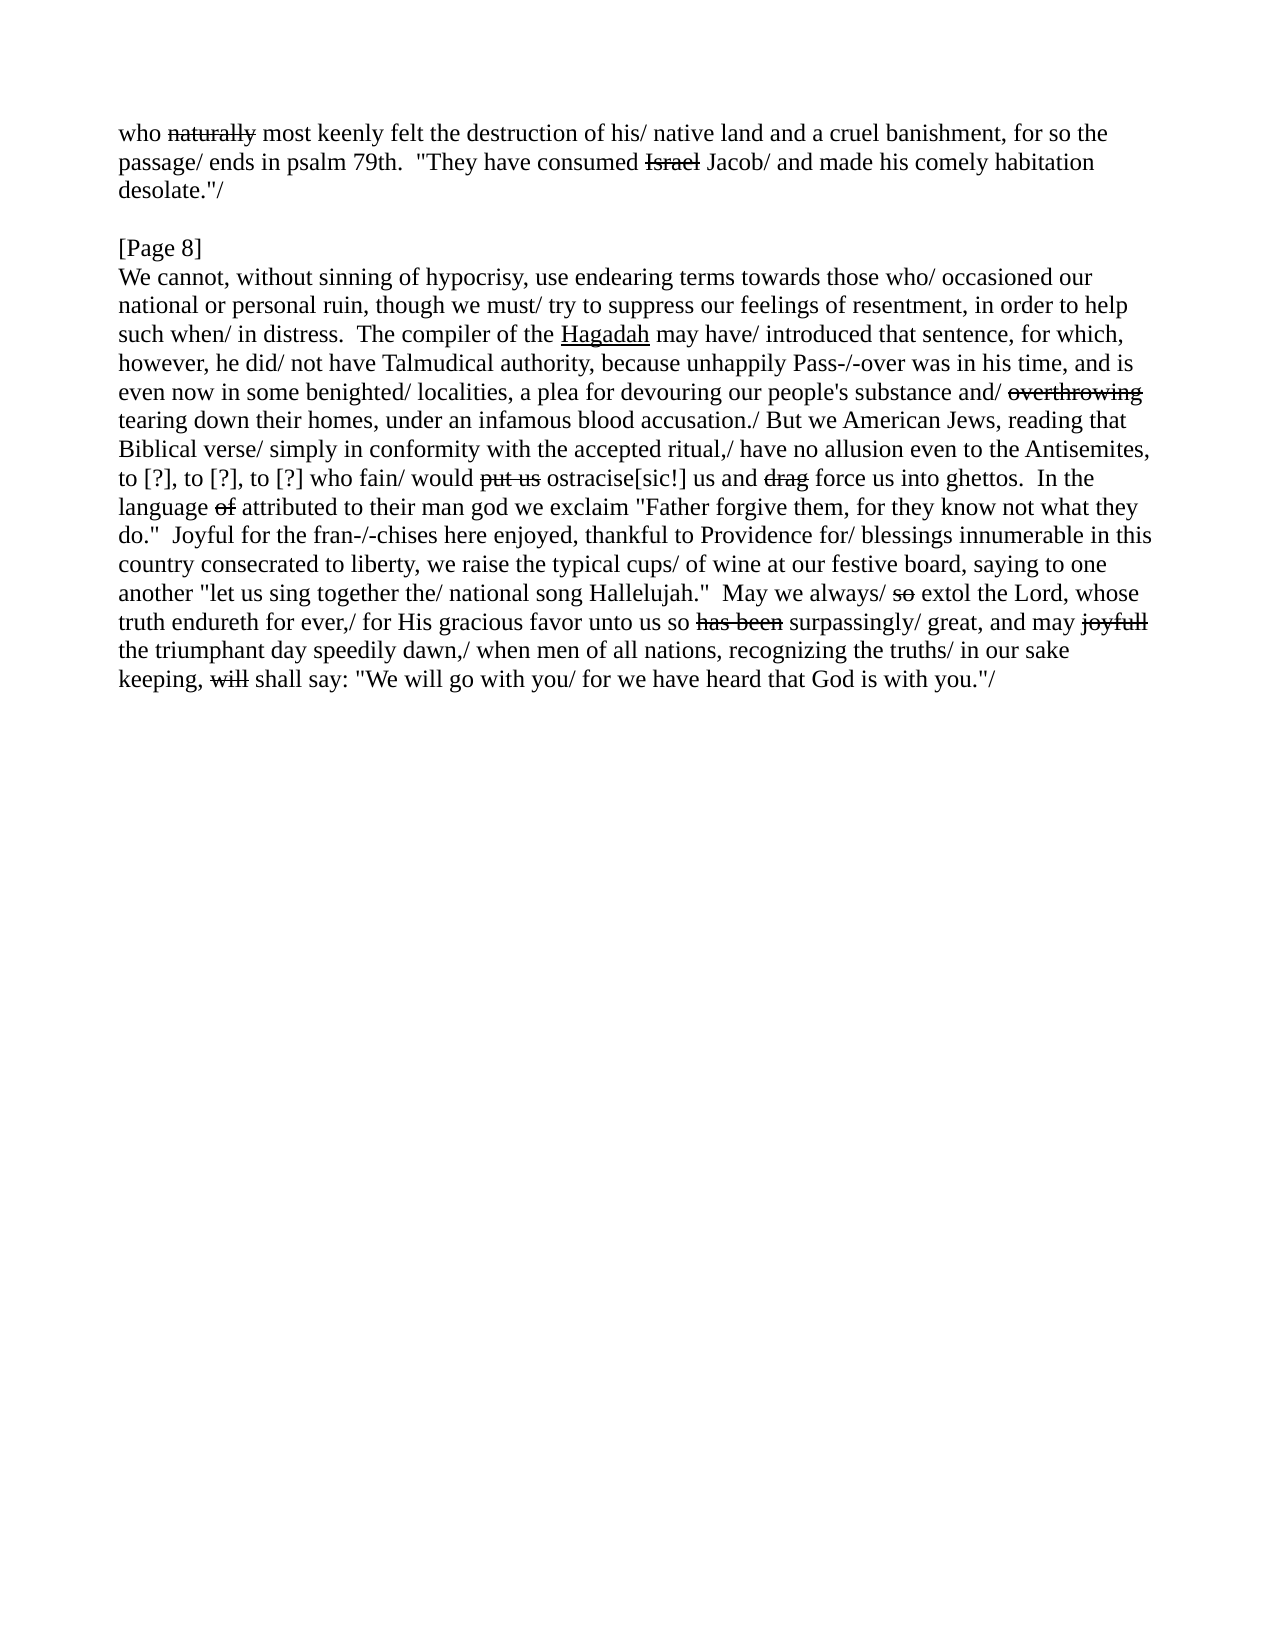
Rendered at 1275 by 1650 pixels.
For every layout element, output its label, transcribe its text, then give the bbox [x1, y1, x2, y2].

text We cannot, without sinning of hypocrisy, use endearing terms towards those who/ occasioned our national or personal ruin, though we must/ try to suppress our feelings of resentment, in order to help such when/ in distress. The compiler of the Hagadah may have/ introduced that sentence, for which, however, he did/ not have Talmudical authority, because unhappily Pass-/-over was in his time, and is even now in some benighted/ localities, a plea for devouring our people's substance and/ overthrowing tearing down their homes, under an infamous blood accusation./ But we American Jews, reading that Biblical verse/ simply in conformity with the accepted ritual,/ have no allusion even to the Antisemites, to [?], to [?], to [?] who fain/ would put us ostracise[sic!] us and drag force us into ghettos. In the language of attributed to their man god we exclaim "Father forgive them, for they know not what they do." Joyful for the fran-/-chises here enjoyed, thankful to Providence for/ blessings innumerable in this country consecrated to liberty, we raise the typical cups/ of wine at our festive board, saying to one another "let us sing together the/ national song Hallelujah." May we always/ so extol the Lord, whose truth endureth for ever,/ for His gracious favor unto us so has been surpassingly/ great, and may joyfull the triumphant day speedily dawn,/ when men of all nations, recognizing the truths/ in our sake keeping, will shall say: "We will go with you/ for we have heard that God is with you."/ [118, 262, 1157, 693]
text who naturally most keenly felt the destruction of his/ native land and a cruel banishment, for so the passage/ ends in psalm 79th. "They have consumed Israel Jacob/ and made his comely habitation desolate."/ [118, 118, 1157, 204]
text [Page 8] [118, 233, 1157, 262]
